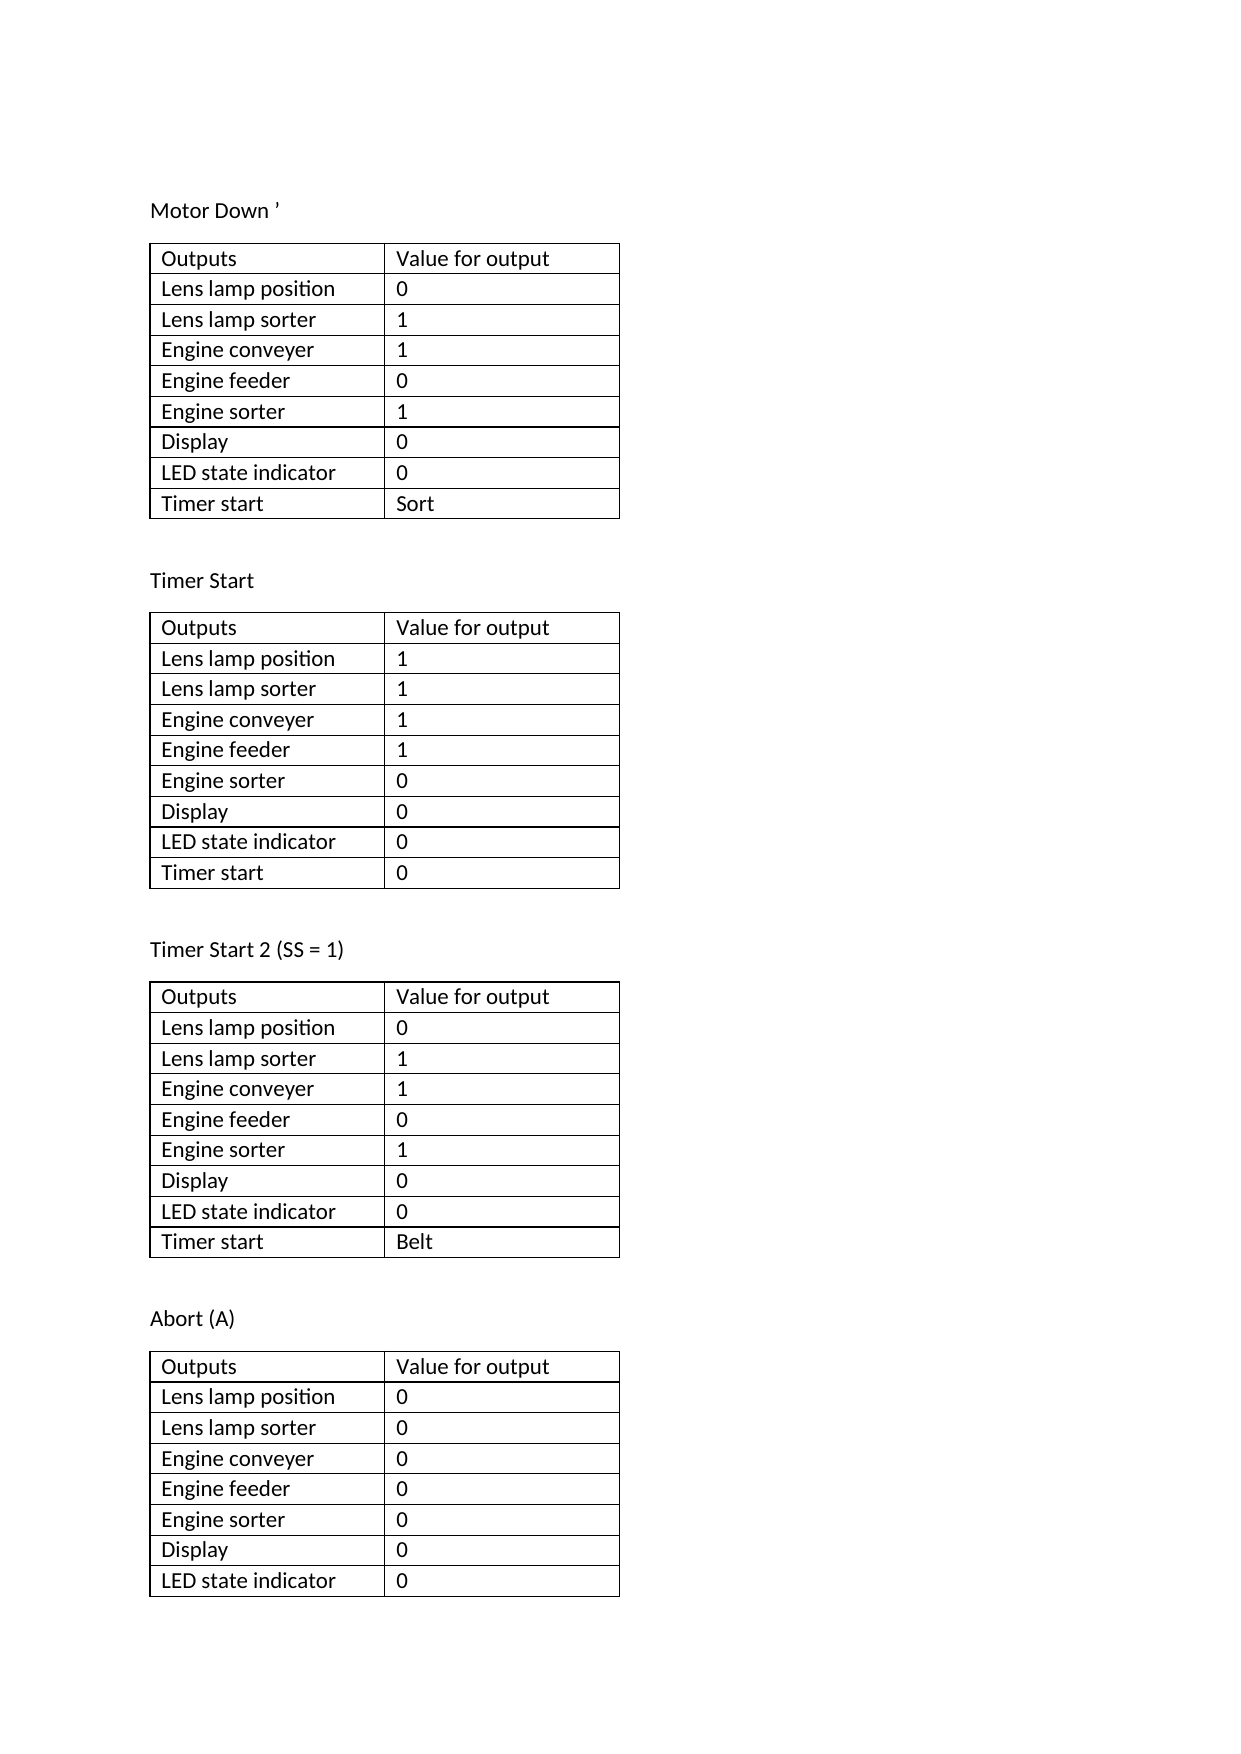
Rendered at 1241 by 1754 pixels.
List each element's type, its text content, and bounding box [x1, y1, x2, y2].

table_header Outputs [151, 983, 384, 1012]
table_cell 0 [385, 1505, 619, 1534]
table_cell Lens lamp sorter [151, 674, 384, 704]
table_cell 0 [385, 366, 619, 396]
text Motor Down ’ [150, 196, 1090, 224]
table_cell Engine feeder [151, 1105, 384, 1134]
table_cell 0 [385, 828, 619, 857]
table_cell 0 [385, 1013, 619, 1043]
table_header Outputs [151, 1352, 384, 1381]
table_cell 0 [385, 1197, 619, 1226]
table_cell Engine feeder [151, 736, 384, 765]
table_cell 0 [385, 1413, 619, 1443]
table_cell 1 [385, 1136, 619, 1165]
table_cell Engine conveyer [151, 1444, 384, 1473]
table_header Value for output [385, 613, 619, 643]
table_header Value for output [385, 983, 619, 1012]
table_cell Timer start [151, 489, 384, 518]
table_cell LED state indicator [151, 828, 384, 857]
table_cell Lens lamp position [151, 1383, 384, 1412]
table_header Outputs [151, 613, 384, 643]
table_cell Display [151, 1536, 384, 1565]
table_cell 0 [385, 858, 619, 888]
table_cell Engine sorter [151, 397, 384, 426]
table_cell Engine conveyer [151, 336, 384, 365]
table_cell Sort [385, 489, 619, 518]
table_header Value for output [385, 244, 619, 273]
table_cell Lens lamp position [151, 1013, 384, 1043]
table_cell Lens lamp position [151, 644, 384, 673]
table_cell 0 [385, 1536, 619, 1565]
table_cell 0 [385, 428, 619, 457]
table_cell 0 [385, 1566, 619, 1596]
table_cell Lens lamp sorter [151, 305, 384, 334]
table_cell Timer start [151, 858, 384, 888]
table_cell 1 [385, 397, 619, 426]
table_cell 1 [385, 1044, 619, 1073]
table_cell 1 [385, 336, 619, 365]
table_cell Engine feeder [151, 1474, 384, 1504]
table_cell Engine sorter [151, 1136, 384, 1165]
table_cell LED state indicator [151, 458, 384, 488]
table_cell LED state indicator [151, 1197, 384, 1226]
table_cell 1 [385, 305, 619, 334]
table_cell Lens lamp sorter [151, 1413, 384, 1443]
table_cell 0 [385, 274, 619, 304]
table_cell 0 [385, 797, 619, 826]
table_cell 0 [385, 1444, 619, 1473]
table_cell Display [151, 428, 384, 457]
table_cell 0 [385, 766, 619, 796]
table_cell 0 [385, 1474, 619, 1504]
table_cell Engine conveyer [151, 1074, 384, 1104]
table_cell Lens lamp position [151, 274, 384, 304]
table_cell Display [151, 1166, 384, 1196]
text Timer Start [150, 566, 1090, 594]
table_cell Engine feeder [151, 366, 384, 396]
table_cell 0 [385, 1166, 619, 1196]
table_cell Engine sorter [151, 766, 384, 796]
table_cell 1 [385, 736, 619, 765]
table_header Outputs [151, 244, 384, 273]
table_cell Belt [385, 1228, 619, 1257]
table_cell 0 [385, 458, 619, 488]
table_cell LED state indicator [151, 1566, 384, 1596]
table_cell Timer start [151, 1228, 384, 1257]
table_cell Lens lamp sorter [151, 1044, 384, 1073]
table_cell 1 [385, 1074, 619, 1104]
table_cell Engine conveyer [151, 705, 384, 734]
table_cell 0 [385, 1105, 619, 1134]
text Abort (A) [150, 1304, 1090, 1332]
text Timer Start 2 (SS = 1) [150, 935, 1090, 963]
table_cell 1 [385, 644, 619, 673]
table_header Value for output [385, 1352, 619, 1381]
table_cell 0 [385, 1383, 619, 1412]
table_cell Display [151, 797, 384, 826]
table_cell 1 [385, 705, 619, 734]
table_cell 1 [385, 674, 619, 704]
table_cell Engine sorter [151, 1505, 384, 1534]
